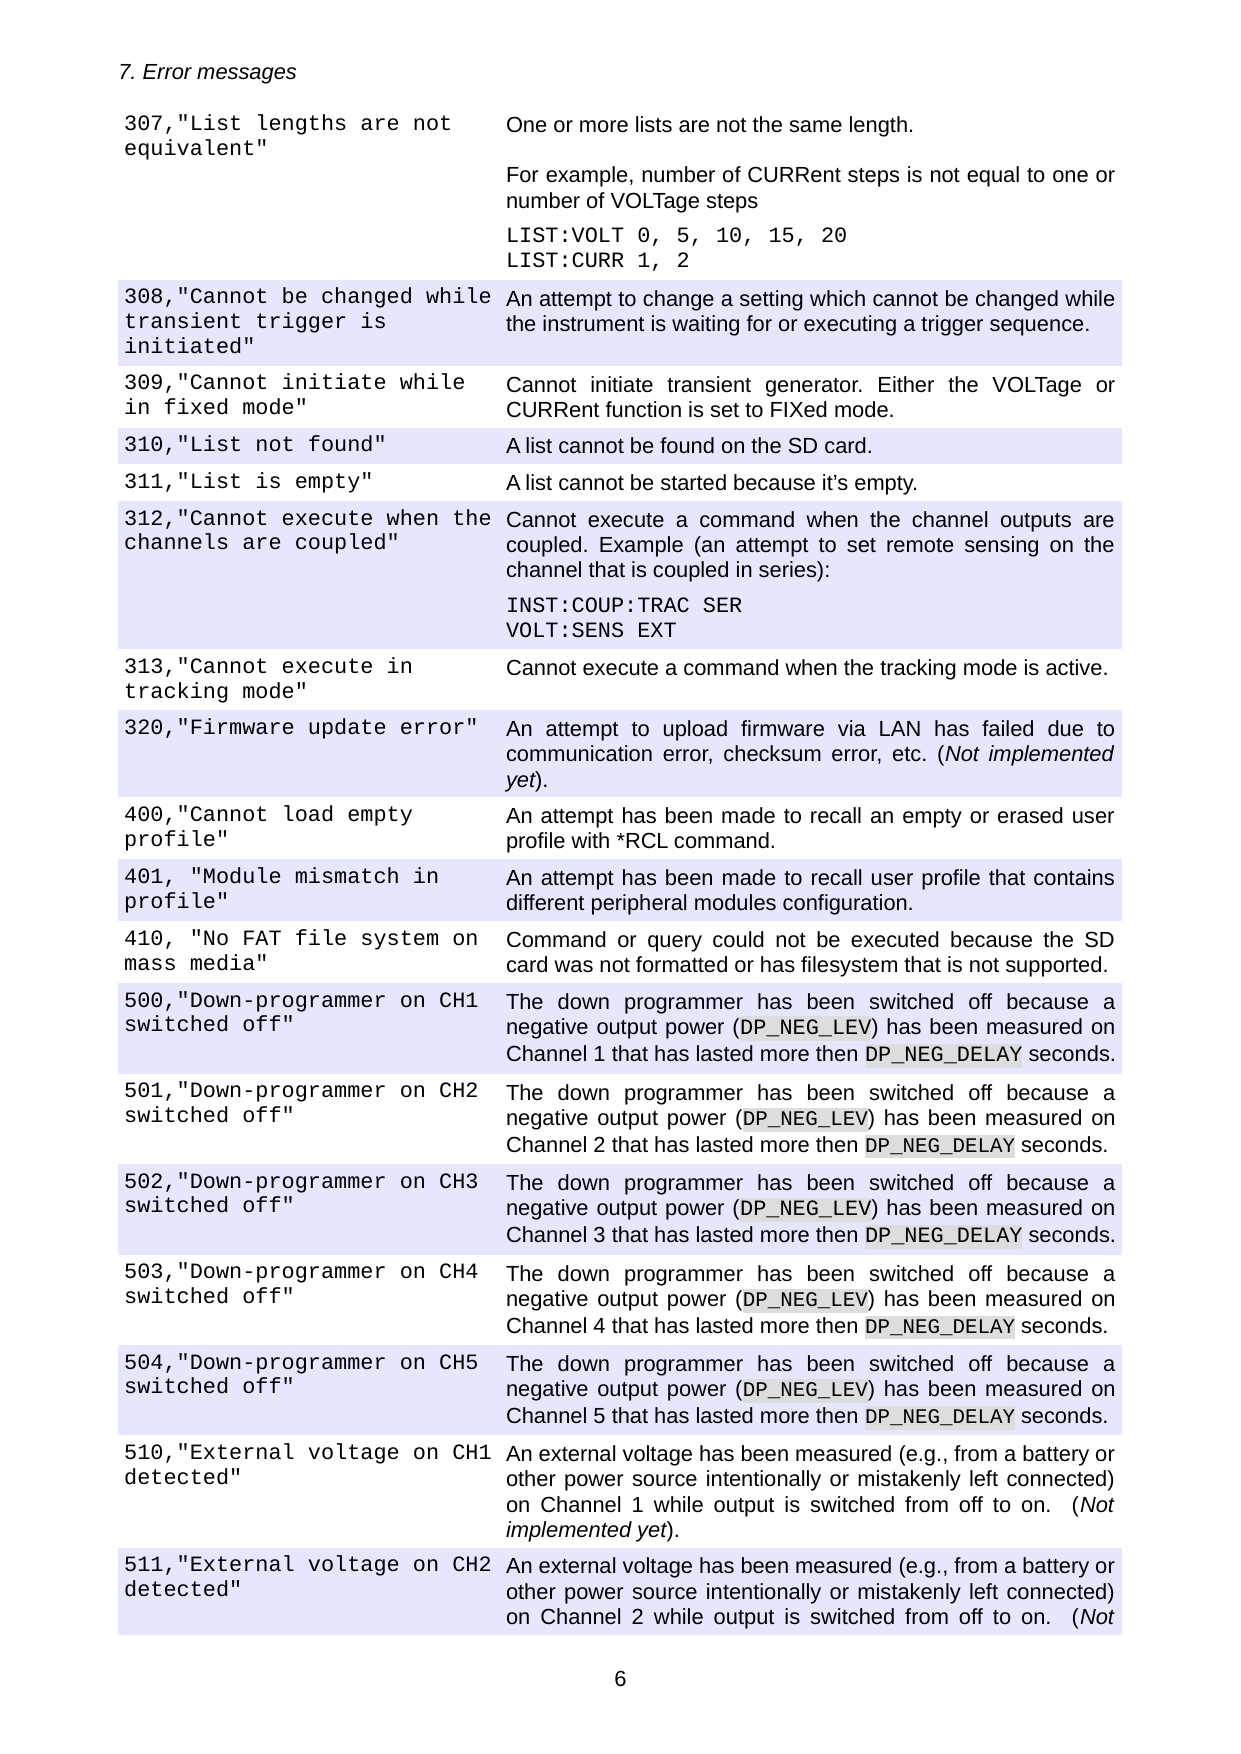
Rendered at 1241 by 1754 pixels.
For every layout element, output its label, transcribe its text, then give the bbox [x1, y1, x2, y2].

table_cell 500,"Down-programmer on CH1 switched off" [118, 983, 500, 1074]
table_cell An attempt to upload firmware via LAN has failed due to communication error, checksum error, etc. (Not implemented yet). [500, 710, 1122, 797]
table_cell 501,"Down-programmer on CH2 switched off" [118, 1074, 500, 1164]
table_cell Cannot execute a command when the channel outputs are coupled. Example (an attempt to set remote sensing on the channel that is coupled in series): INST:COUP:TRAC SER VOLT:SENS EXT [500, 501, 1122, 649]
table_cell One or more lists are not the same length. For example, number of CURRent steps is not equal to one or number of VOLTage steps LIST:VOLT 0, 5, 10, 15, 20 LIST:CURR 1, 2 [500, 106, 1122, 280]
table_cell 308,"Cannot be changed while transient trigger is initiated" [118, 280, 500, 366]
table_cell 310,"List not found" [118, 428, 500, 464]
table_cell 502,"Down-programmer on CH3 switched off" [118, 1164, 500, 1255]
table_cell An attempt has been made to recall an empty or erased user profile with *RCL command. [500, 798, 1122, 859]
table_cell 503,"Down-programmer on CH4 switched off" [118, 1255, 500, 1345]
table_cell 311,"List is empty" [118, 464, 500, 501]
table_cell 313,"Cannot execute in tracking mode" [118, 649, 500, 710]
table_cell Command or query could not be executed because the SD card was not formatted or has filesystem that is not supported. [500, 921, 1122, 983]
table_cell The down programmer has been switched off because a negative output power (DP_NEG_LEV) has been measured on Channel 1 that has lasted more then DP_NEG_DELAY seconds. [500, 983, 1122, 1074]
table_cell 312,"Cannot execute when the channels are coupled" [118, 501, 500, 649]
table_cell The down programmer has been switched off because a negative output power (DP_NEG_LEV) has been measured on Channel 4 that has lasted more then DP_NEG_DELAY seconds. [500, 1255, 1122, 1345]
table_cell A list cannot be started because it’s empty. [500, 464, 1122, 501]
table_cell 511,"External voltage on CH2 detected" [118, 1548, 500, 1635]
table_cell The down programmer has been switched off because a negative output power (DP_NEG_LEV) has been measured on Channel 5 that has lasted more then DP_NEG_DELAY seconds. [500, 1345, 1122, 1435]
table_cell 401, "Module mismatch in profile" [118, 859, 500, 921]
table_cell The down programmer has been switched off because a negative output power (DP_NEG_LEV) has been measured on Channel 3 that has lasted more then DP_NEG_DELAY seconds. [500, 1164, 1122, 1255]
table_cell The down programmer has been switched off because a negative output power (DP_NEG_LEV) has been measured on Channel 2 that has lasted more then DP_NEG_DELAY seconds. [500, 1074, 1122, 1164]
table_cell An attempt to change a setting which cannot be changed while the instrument is waiting for or executing a trigger sequence. [500, 280, 1122, 366]
table_cell 320,"Firmware update error" [118, 710, 500, 797]
table_cell An external voltage has been measured (e.g., from a battery or other power source intentionally or mistakenly left connected) on Channel 2 while output is switched from off to on. (Not [500, 1548, 1122, 1635]
table_cell Cannot initiate transient generator. Either the VOLTage or CURRent function is set to FIXed mode. [500, 366, 1122, 428]
table_cell 504,"Down-programmer on CH5 switched off" [118, 1345, 500, 1435]
table_cell 510,"External voltage on CH1 detected" [118, 1435, 500, 1548]
table_cell Cannot execute a command when the tracking mode is active. [500, 649, 1122, 710]
table_cell An attempt has been made to recall user profile that contains different peripheral modules configuration. [500, 859, 1122, 921]
table_cell 307,"List lengths are not equivalent" [118, 106, 500, 280]
table_cell An external voltage has been measured (e.g., from a battery or other power source intentionally or mistakenly left connected) on Channel 1 while output is switched from off to on. (Not implemented yet). [500, 1435, 1122, 1548]
table_cell 400,"Cannot load empty profile" [118, 798, 500, 859]
table_cell 309,"Cannot initiate while in fixed mode" [118, 366, 500, 428]
table_cell 410, "No FAT file system on mass media" [118, 921, 500, 983]
table_cell A list cannot be found on the SD card. [500, 428, 1122, 464]
